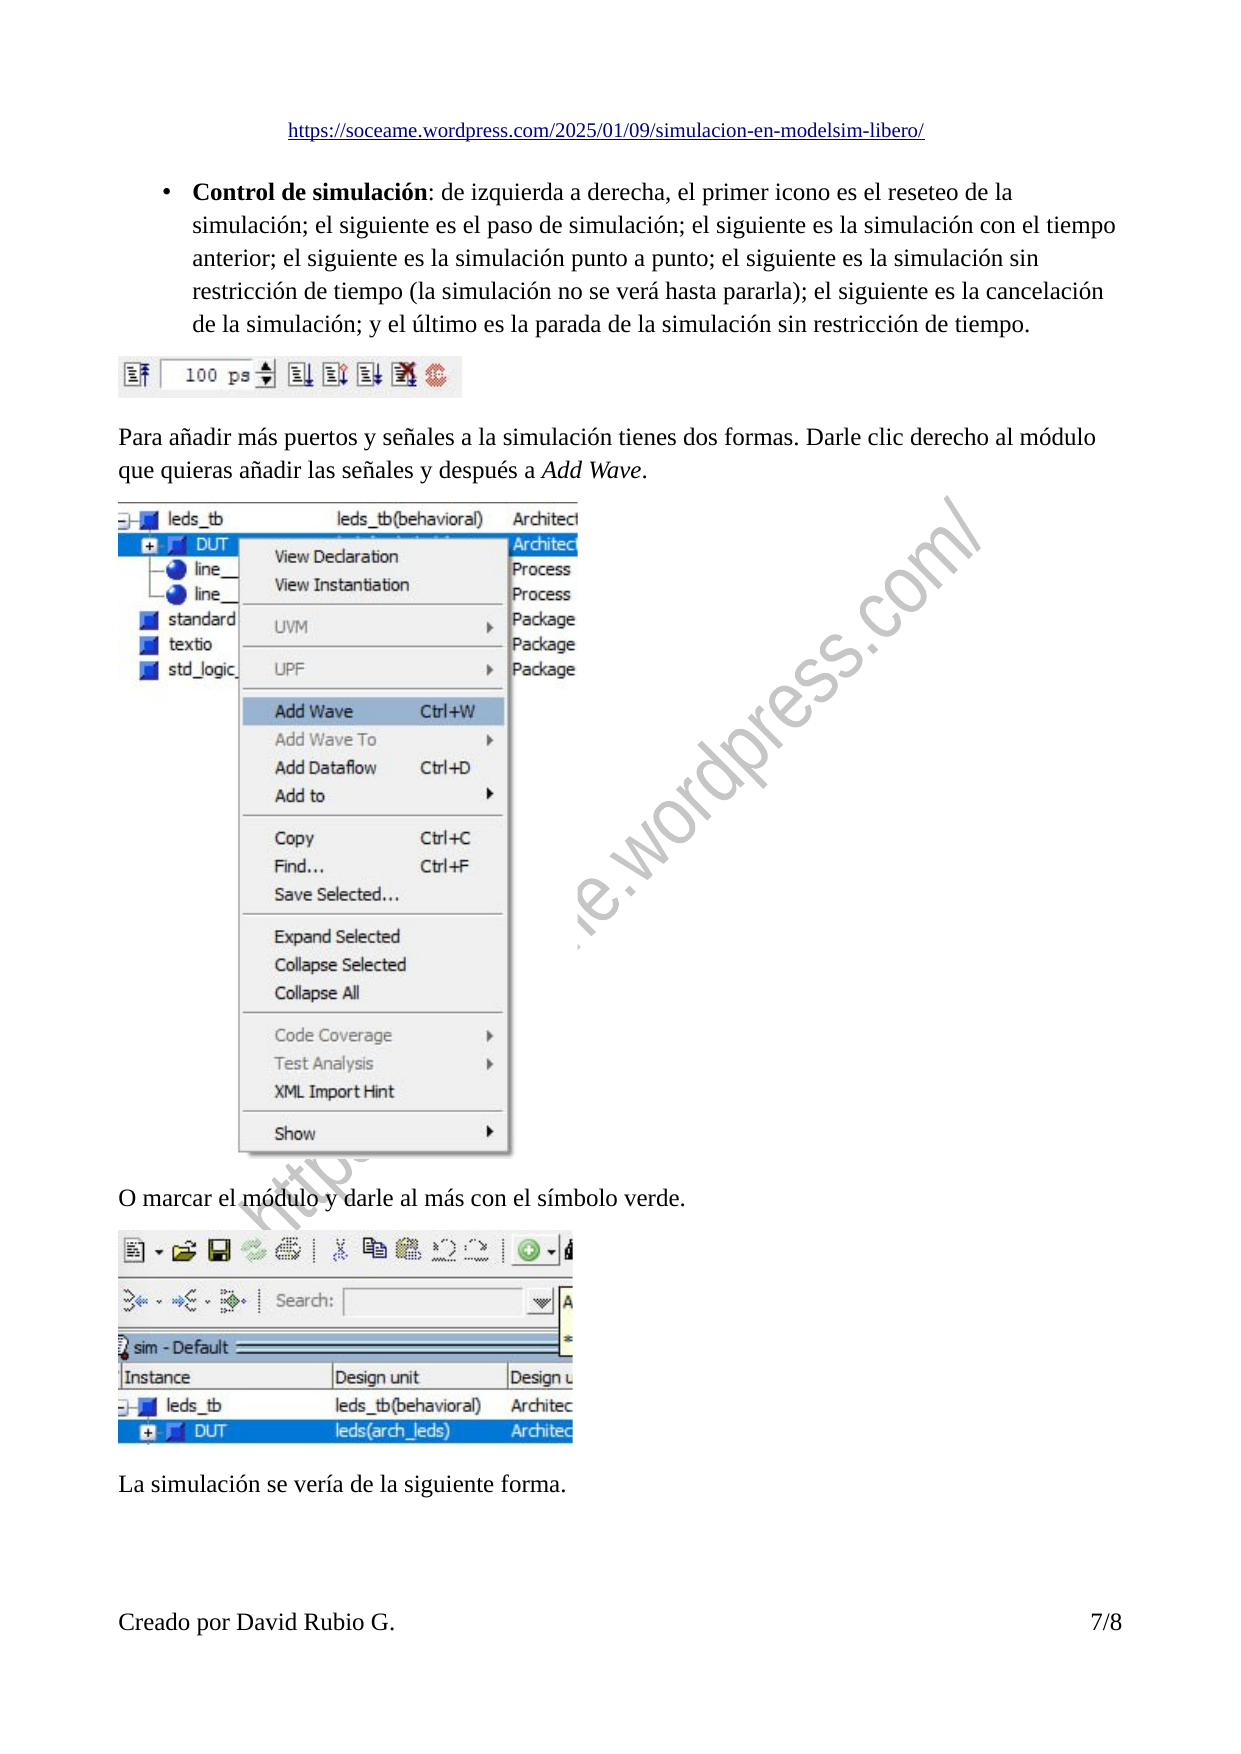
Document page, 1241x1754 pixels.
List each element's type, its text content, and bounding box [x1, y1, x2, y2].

text La simulación se vería de la siguiente forma. [118, 1469, 1122, 1497]
picture [118, 356, 462, 398]
list Control de simulación: de izquierda a derecha, el primer icono es el reseteo de la simulación; el siguiente es el paso de simulación; el siguiente es la simulación con el tiempo anterior; el siguiente es la simulación punto a punto; el siguiente es la simulación sin restricción de tiempo (la simulación no se verá hasta pararla); el siguiente es la cancelación de la simulación; y el último es la parada de la simulación sin restricción de tiempo. [162, 177, 1122, 338]
text Para añadir más puertos y señales a la simulación tienes dos formas. Darle clic derecho al módulo que quieras añadir las señales y después a Add Wave. [118, 422, 1122, 483]
picture [118, 1230, 573, 1445]
text O marcar el módulo y darle al más con el símbolo verde. [309, 1183, 1122, 1212]
text O marcar el módulo y darle al más con el símbolo verde. [118, 1183, 277, 1212]
picture [118, 502, 578, 1159]
